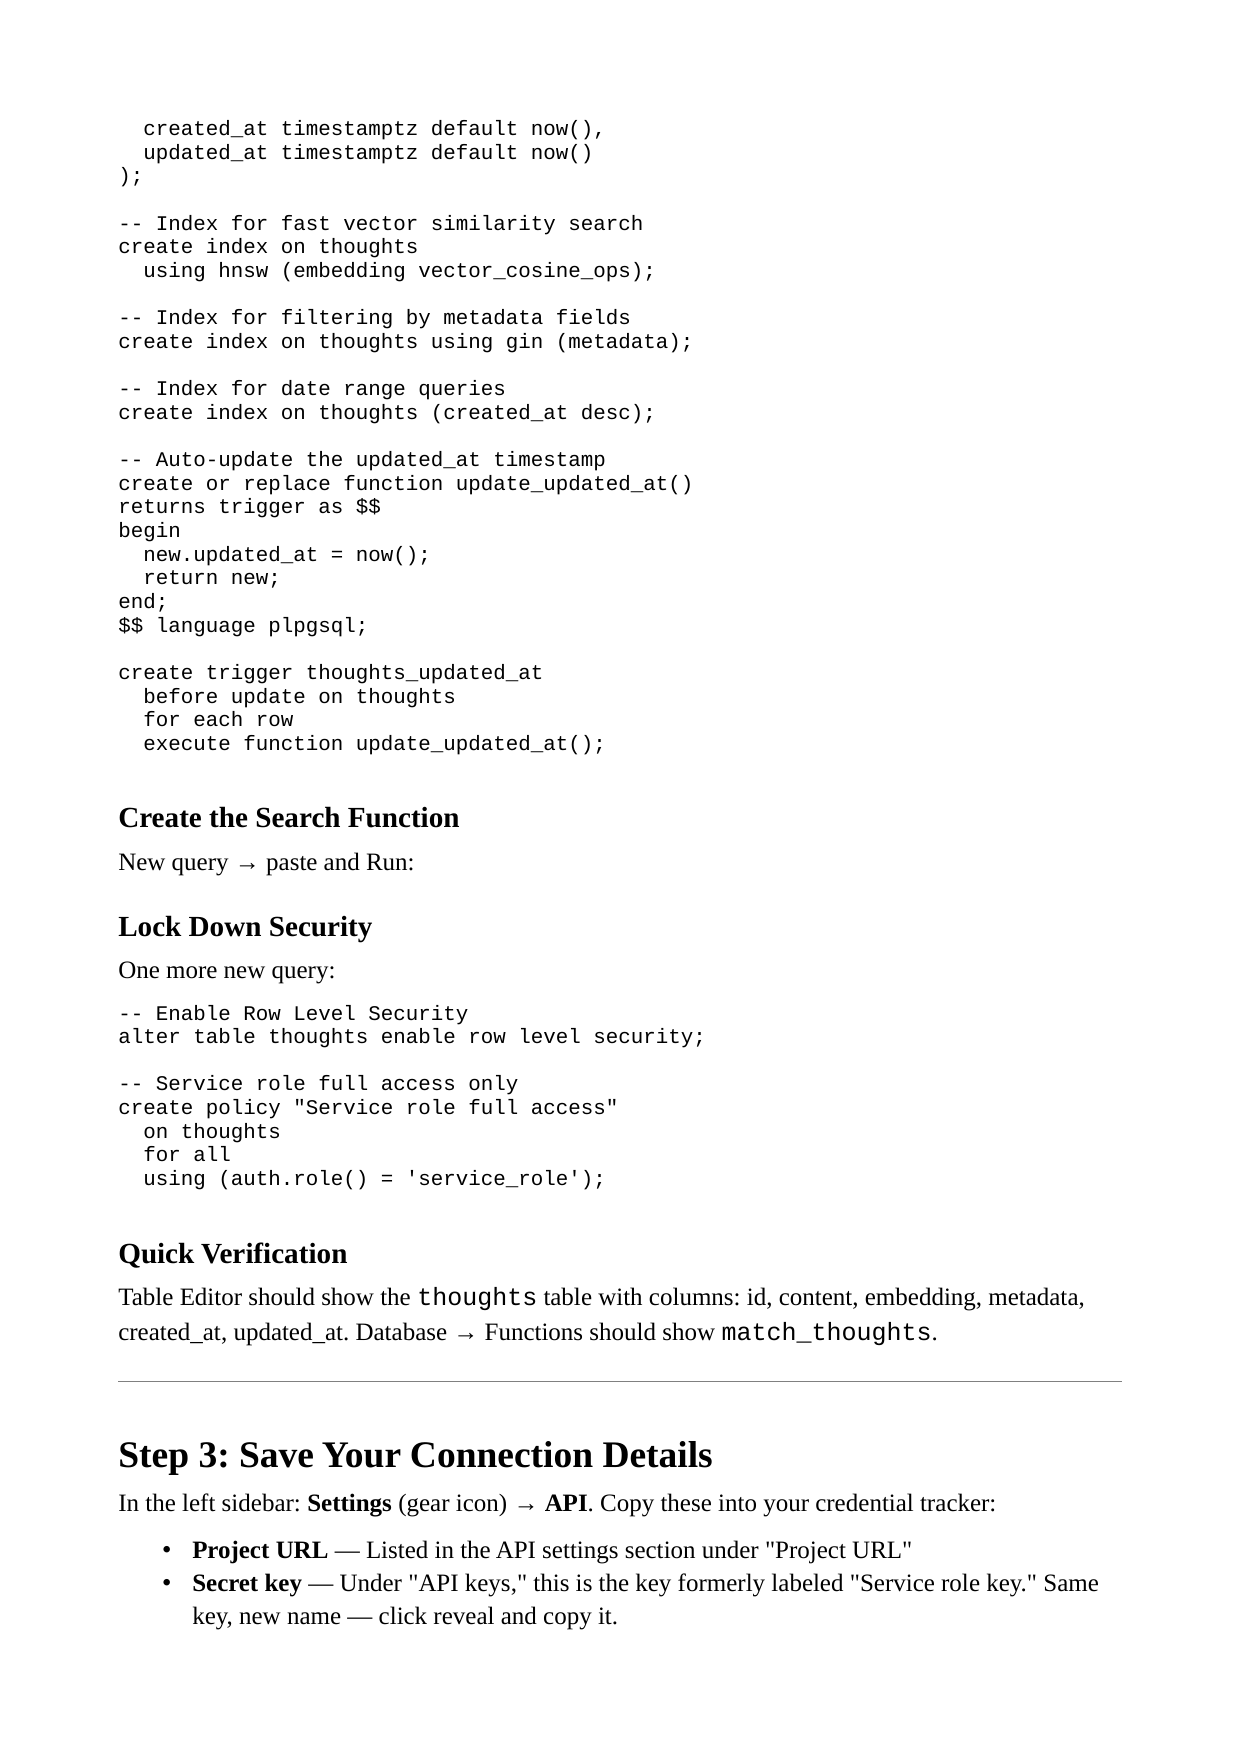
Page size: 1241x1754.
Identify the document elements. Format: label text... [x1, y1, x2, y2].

text create or replace function update_updated_at() [118, 473, 1122, 496]
text end; [118, 591, 1122, 615]
text $$ language plpgsql; [118, 615, 1122, 638]
subtitle Lock Down Security [118, 909, 1122, 942]
text -- Index for date range queries [118, 378, 1122, 402]
text -- Enable Row Level Security [118, 1002, 1122, 1026]
text create policy "Service role full access" [118, 1097, 1122, 1121]
text using (auth.role() = 'service_role'); [118, 1168, 1122, 1192]
text -- Index for filtering by metadata fields [118, 307, 1122, 331]
text updated_at timestamptz default now() [118, 142, 1122, 165]
text ); [118, 165, 1122, 189]
subtitle Quick Verification [118, 1236, 1122, 1269]
text In the left sidebar: Settings (gear icon) → API. Copy these into your credential tracker: [118, 1488, 1122, 1516]
list Project URL — Listed in the API settings section under "Project URL" [162, 1535, 1122, 1564]
subtitle Create the Search Function [118, 801, 1122, 834]
text New query → paste and Run: [118, 847, 1122, 875]
subtitle Step 3: Save Your Connection Details [118, 1432, 1122, 1475]
text Table Editor should show the thoughts table with columns: id, content, embedding, metadata, created_at, updated_at. Database → Functions should show match_thoughts. [118, 1282, 1122, 1348]
text created_at timestamptz default now(), [118, 118, 1122, 142]
text returns trigger as $$ [118, 496, 1122, 520]
text create index on thoughts using gin (metadata); [118, 331, 1122, 354]
text -- Service role full access only [118, 1073, 1122, 1097]
text create trigger thoughts_updated_at [118, 662, 1122, 686]
text on thoughts [118, 1121, 1122, 1144]
text before update on thoughts [118, 686, 1122, 709]
text begin [118, 520, 1122, 544]
text create index on thoughts (created_at desc); [118, 402, 1122, 426]
text -- Auto-update the updated_at timestamp [118, 449, 1122, 473]
text -- Index for fast vector similarity search [118, 213, 1122, 236]
text alter table thoughts enable row level security; [118, 1026, 1122, 1050]
text return new; [118, 567, 1122, 591]
text for each row [118, 709, 1122, 733]
text for all [118, 1144, 1122, 1168]
text using hnsw (embedding vector_cosine_ops); [118, 260, 1122, 284]
text One more new query: [118, 955, 1122, 984]
text create index on thoughts [118, 236, 1122, 260]
text new.updated_at = now(); [118, 544, 1122, 567]
list Secret key — Under "API keys," this is the key formerly labeled "Service role key." Same key, new name — click reveal and copy it. [162, 1568, 1122, 1630]
text execute function update_updated_at(); [118, 733, 1122, 757]
